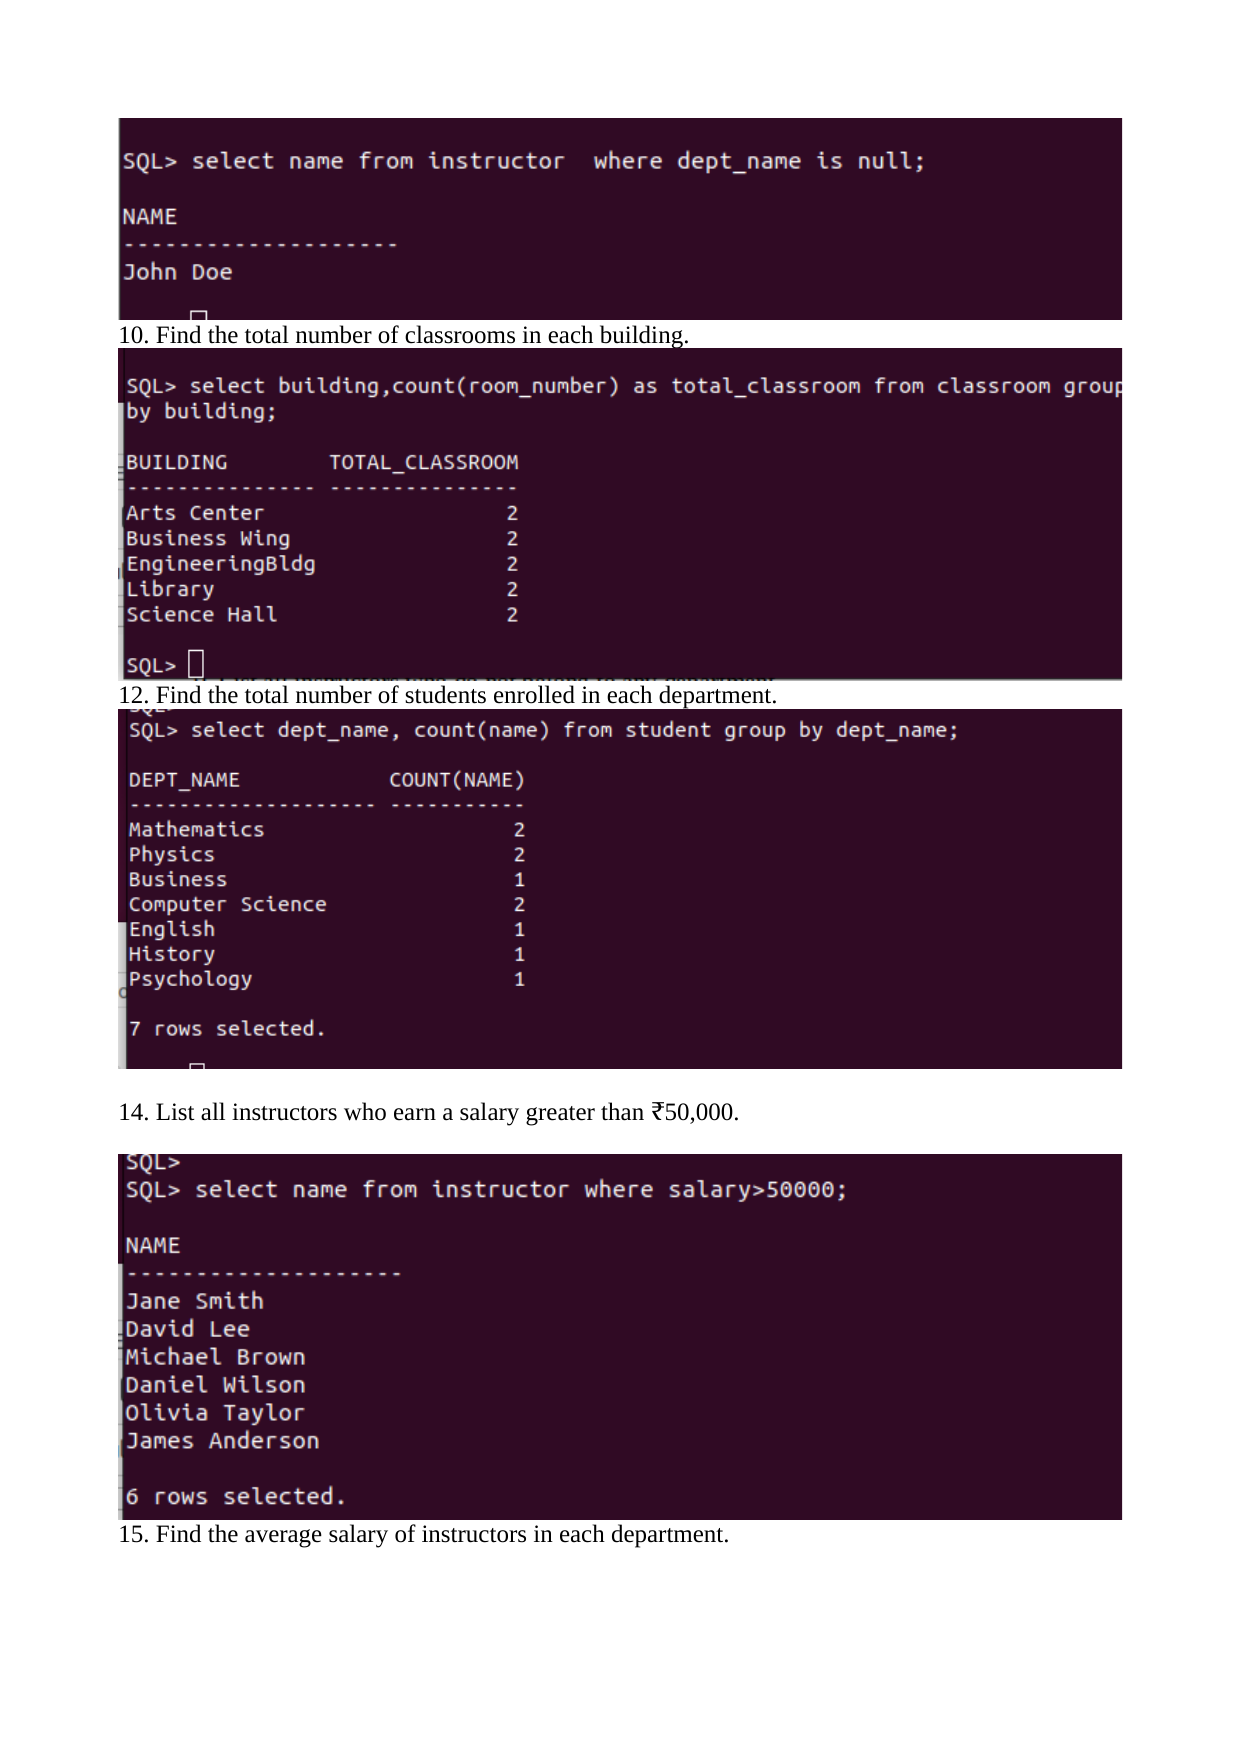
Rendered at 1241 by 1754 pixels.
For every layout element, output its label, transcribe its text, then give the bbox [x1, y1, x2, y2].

picture [118, 1154, 1123, 1520]
text 15. Find the average salary of instructors in each department. [118, 1520, 1122, 1548]
text 14. List all instructors who earn a salary greater than ₹50,000. [118, 1097, 1122, 1126]
picture [118, 348, 1123, 681]
picture [118, 709, 1123, 1069]
text 12. Find the total number of students enrolled in each department. [118, 681, 1122, 709]
text 10. Find the total number of classrooms in each building. [118, 320, 1122, 348]
picture [118, 118, 1123, 320]
